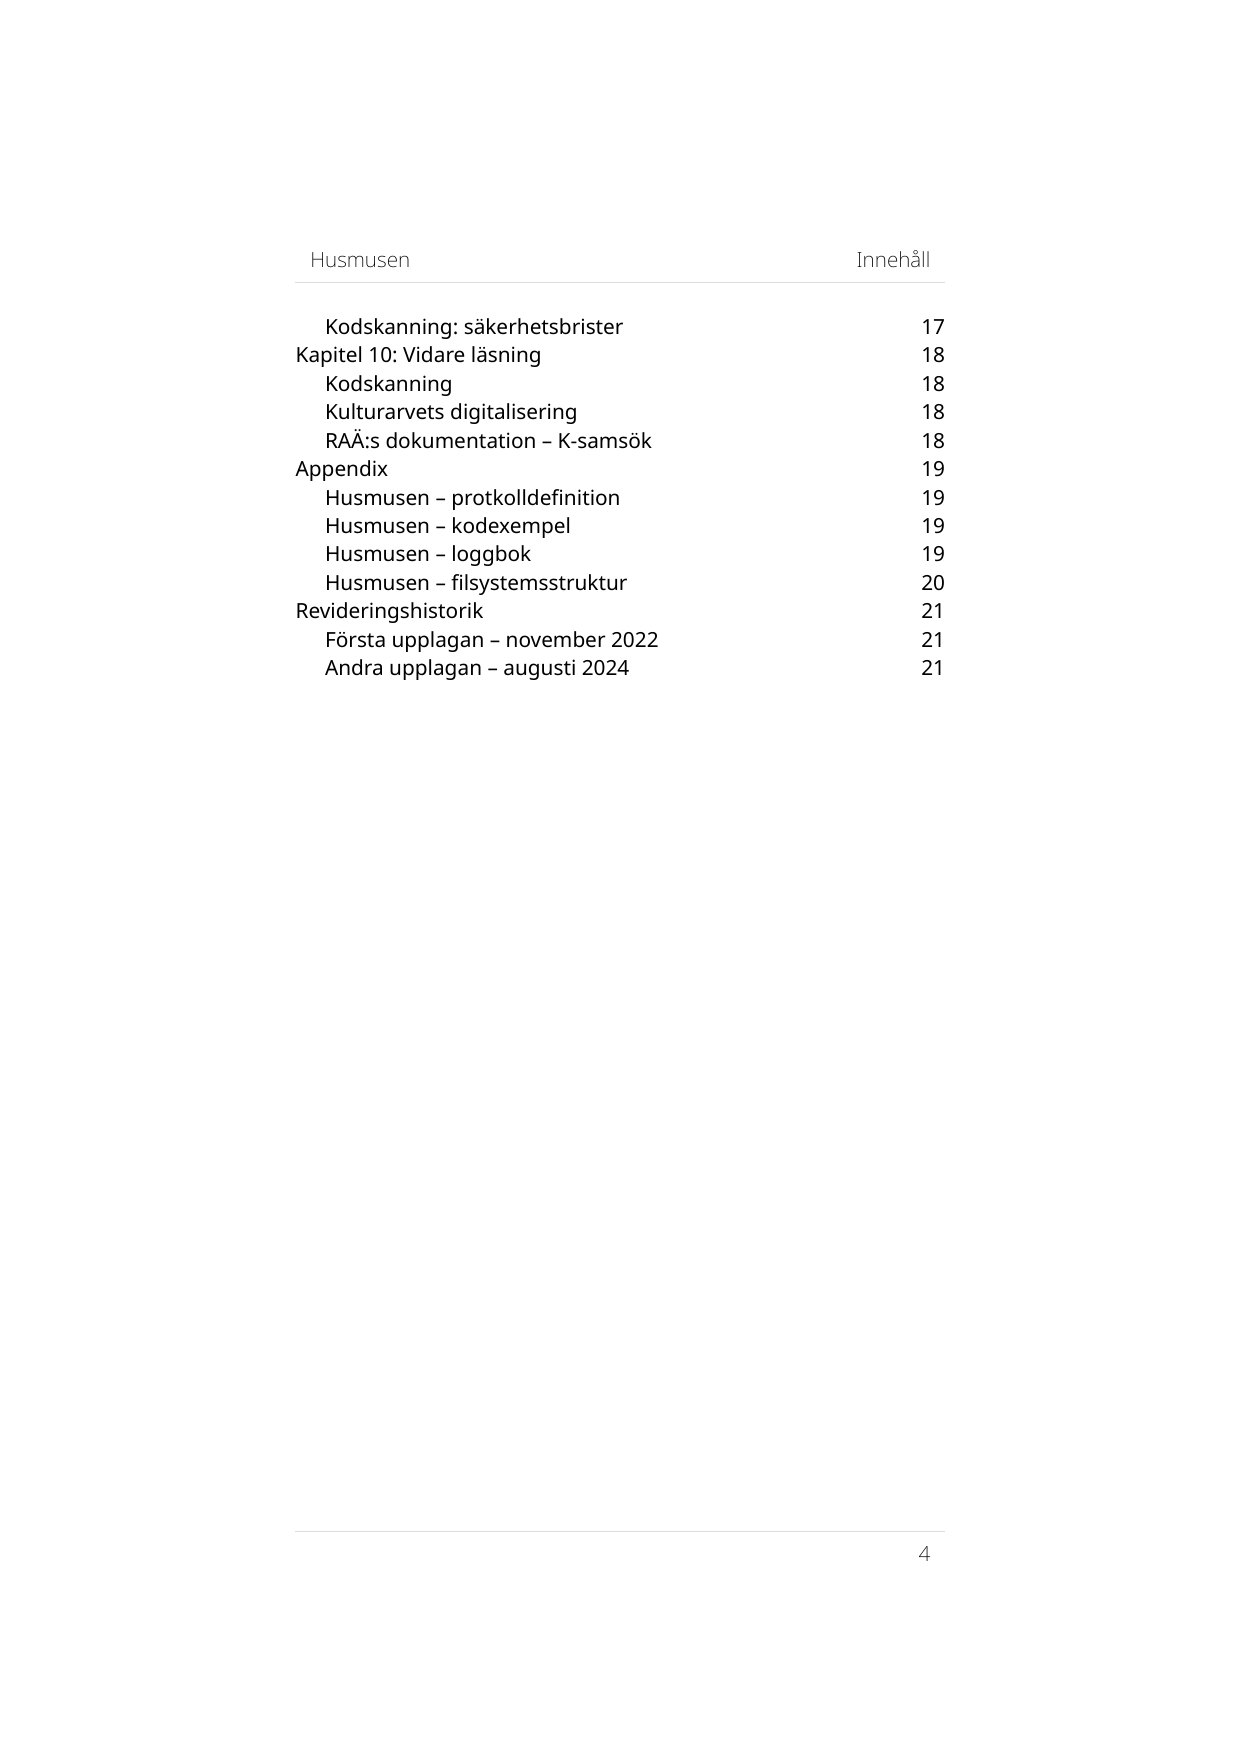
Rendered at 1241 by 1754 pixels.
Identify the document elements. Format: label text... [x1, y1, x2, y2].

text RAÄ:s dokumentation – K-samsök 18 [325, 426, 945, 454]
text Husmusen – filsystemsstruktur 20 [325, 568, 945, 596]
text Kulturarvets digitalisering 18 [325, 397, 945, 426]
text Första upplagan – november 2022 21 [325, 625, 945, 653]
text Husmusen – kodexempel 19 [325, 511, 945, 539]
text Husmusen – loggbok 19 [325, 539, 945, 568]
text Kapitel 10: Vidare läsning 18 [295, 340, 945, 369]
text Husmusen – protkolldefinition 19 [325, 483, 945, 511]
text Kodskanning: säkerhetsbrister 17 [325, 312, 945, 340]
text Kodskanning 18 [325, 369, 945, 397]
text Appendix 19 [295, 454, 945, 483]
text Andra upplagan – augusti 2024 21 [325, 653, 945, 682]
text Revideringshistorik 21 [295, 596, 945, 625]
